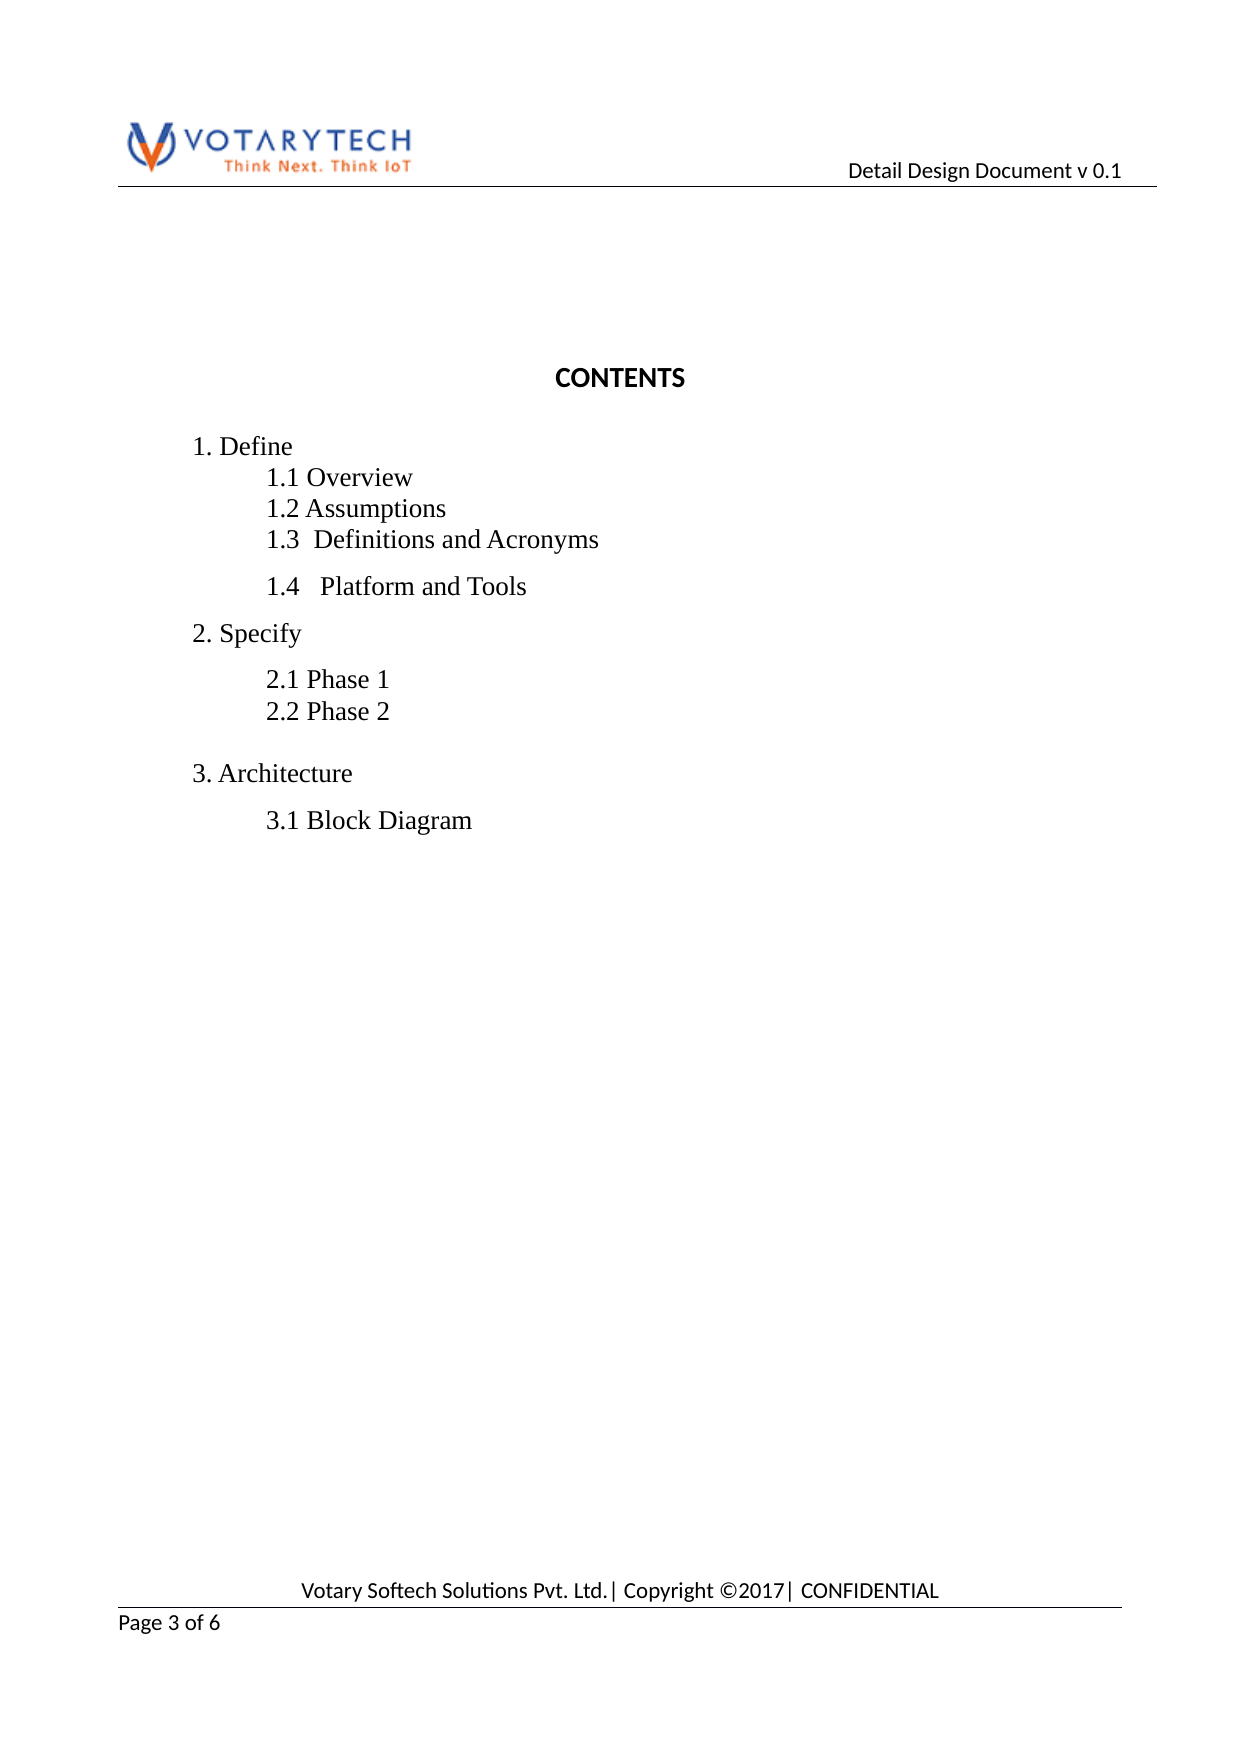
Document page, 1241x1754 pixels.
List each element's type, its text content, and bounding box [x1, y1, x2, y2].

text 2.2 Phase 2 [118, 695, 1122, 726]
text CONTENTS [118, 359, 1122, 394]
text 1.3 Definitions and Acronyms [118, 524, 1122, 555]
text 3.1 Block Diagram [118, 804, 1122, 835]
text 1.4 Platform and Tools [118, 570, 1122, 601]
text 1.1 Overview [118, 461, 1122, 492]
text 1. Define [118, 430, 1122, 461]
text 2. Specify [118, 617, 1122, 648]
text 3. Architecture [118, 757, 1122, 788]
text 1.2 Assumptions [118, 492, 1122, 524]
text 2.1 Phase 1 [118, 664, 1122, 695]
picture [118, 118, 419, 179]
